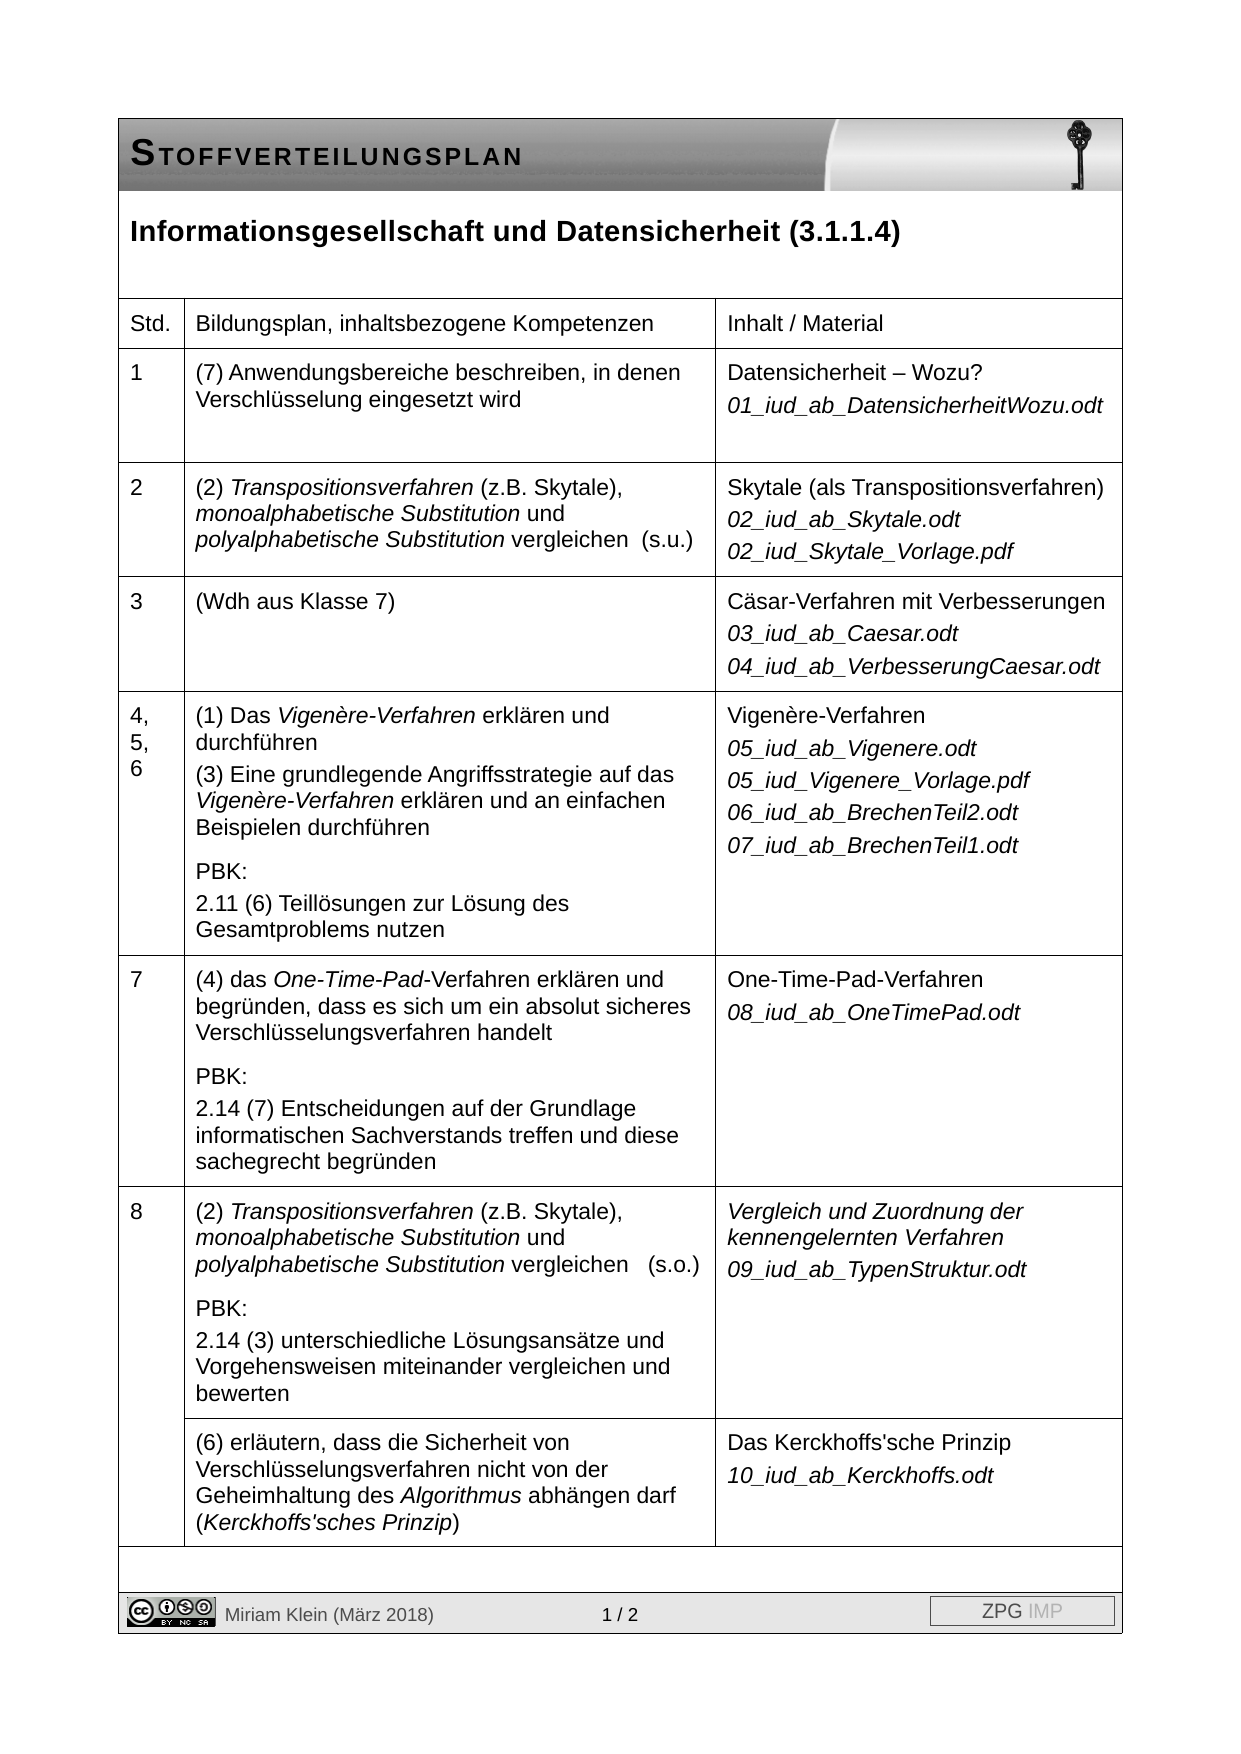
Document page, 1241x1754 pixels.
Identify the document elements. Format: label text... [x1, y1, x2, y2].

table_cell One-Time-Pad-Verfahren 08_iud_ab_OneTimePad.odt [716, 956, 1122, 1186]
table_cell Das Kerckhoffs'sche Prinzip 10_iud_ab_Kerckhoffs.odt [716, 1419, 1122, 1546]
table_cell (6) erläutern, dass die Sicherheit von Verschlüsselungsverfahren nicht von der Geheimhaltung des Algorithmus abhängen darf (Kerckhoffs'sches Prinzip) [185, 1419, 715, 1546]
table_cell (2) Transpositionsverfahren (z.B. Skytale), monoalphabetische Substitution und polyalphabetische Substitution vergleichen (s.u.) [185, 463, 715, 576]
picture [127, 1597, 216, 1627]
table_cell (2) Transpositionsverfahren (z.B. Skytale), monoalphabetische Substitution und polyalphabetische Substitution vergleichen (s.o.) PBK: 2.14 (3) unterschiedliche Lösungsansätze und Vorgehensweisen miteinander vergleichen und bewerten [185, 1187, 715, 1418]
table_cell 1 [119, 349, 184, 462]
table_cell Cäsar-Verfahren mit Verbesserungen 03_iud_ab_Caesar.odt 04_iud_ab_VerbesserungCaesar.odt [716, 577, 1122, 691]
table_cell 7 [119, 956, 184, 1186]
table_cell (1) Das Vigenère-Verfahren erklären und durchführen (3) Eine grundlegende Angriffsstrategie auf das Vigenère-Verfahren erklären und an einfachen Beispielen durchführen PBK: 2.11 (6) Teillösungen zur Lösung des Gesamtproblems nutzen [185, 692, 715, 954]
table_cell 4, 5, 6 [119, 692, 184, 954]
table_cell Datensicherheit – Wozu? 01_iud_ab_DatensicherheitWozu.odt [716, 349, 1122, 462]
table_cell (4) das One-Time-Pad-Verfahren erklären und begründen, dass es sich um ein absolut sicheres Verschlüsselungsverfahren handelt PBK: 2.14 (7) Entscheidungen auf der Grundlage informatischen Sachverstands treffen und diese sachegrecht begründen [185, 956, 715, 1186]
table_cell (Wdh aus Klasse 7) [185, 577, 715, 691]
table_cell 2 [119, 463, 184, 576]
table_cell 3 [119, 577, 184, 691]
table_cell 8 [119, 1187, 184, 1546]
picture [119, 119, 1122, 191]
table_cell Vigenère-Verfahren 05_iud_ab_Vigenere.odt 05_iud_Vigenere_Vorlage.pdf 06_iud_ab_BrechenTeil2.odt 07_iud_ab_BrechenTeil1.odt [716, 692, 1122, 954]
table_cell Skytale (als Transpositionsverfahren) 02_iud_ab_Skytale.odt 02_iud_Skytale_Vorlage.pdf [716, 463, 1122, 576]
table_header Inhalt / Material [716, 299, 1122, 347]
table_header Bildungsplan, inhaltsbezogene Kompetenzen [185, 299, 715, 347]
table_cell Vergleich und Zuordnung der kennengelernten Verfahren 09_iud_ab_TypenStruktur.odt [716, 1187, 1122, 1418]
table_cell (7) Anwendungsbereiche beschreiben, in denen Verschlüsselung eingesetzt wird [185, 349, 715, 462]
table_header Std. [119, 299, 184, 347]
text Informationsgesellschaft und Datensicherheit (3.1.1.4) [130, 214, 1110, 248]
